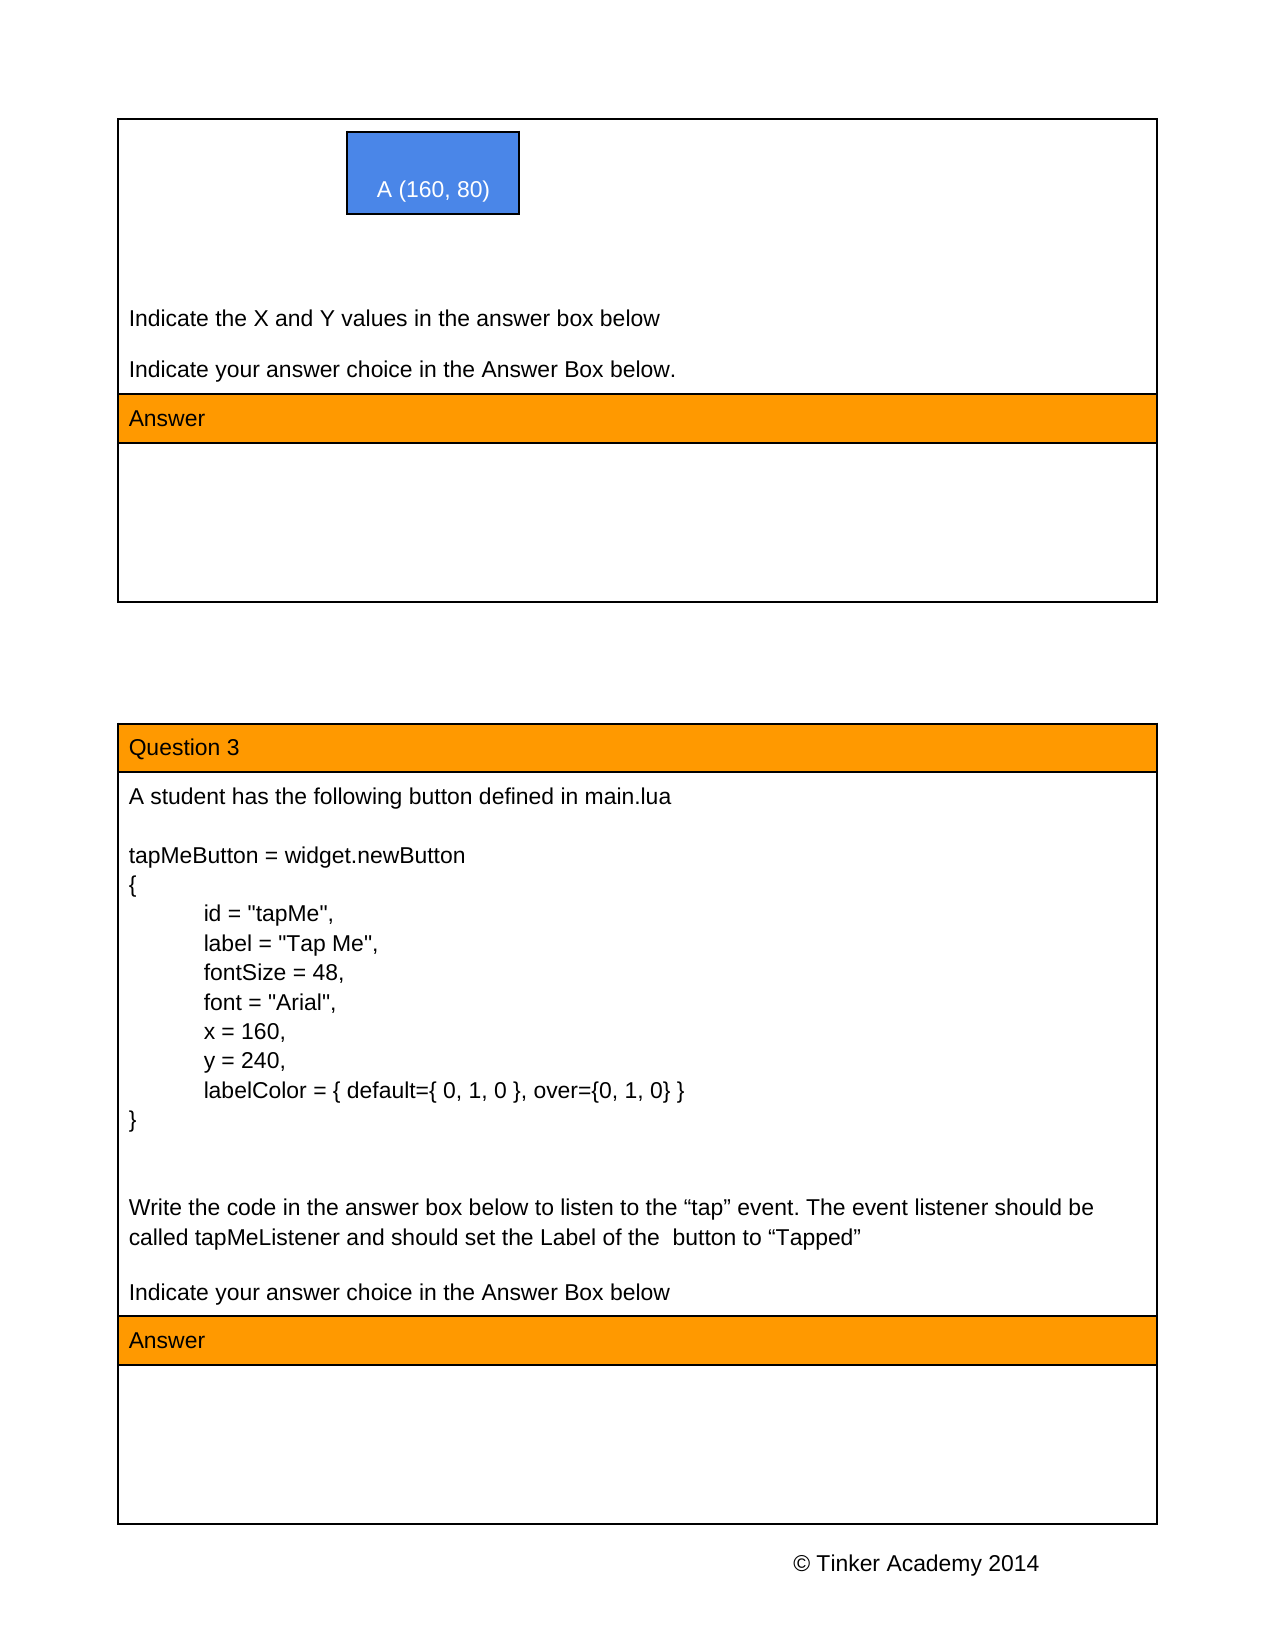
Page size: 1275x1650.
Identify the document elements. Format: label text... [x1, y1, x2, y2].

table_cell Indicate the X and Y values in the answer box below Indicate your answer choice in the Answer Box below. [119, 120, 1156, 393]
table_cell [119, 444, 1156, 601]
table_cell Answer [119, 1317, 1156, 1364]
table_cell [119, 1366, 1156, 1523]
table_cell A student has the following button defined in main.lua tapMeButton = widget.newButton { id = "tapMe", label = "Tap Me", fontSize = 48, font = "Arial", x = 160, y = 240, labelColor = { default={ 0, 1, 0 }, over={0, 1, 0} } } Write the code in the answer box below to listen to the “tap” event. The event listener should be called tapMeListener and should set the Label of the button to “Tapped” Indicate your answer choice in the Answer Box below [119, 773, 1156, 1315]
table_cell Answer [119, 395, 1156, 442]
table_header A (160, 80) [348, 133, 518, 213]
table_header Question 3 [119, 725, 1156, 771]
